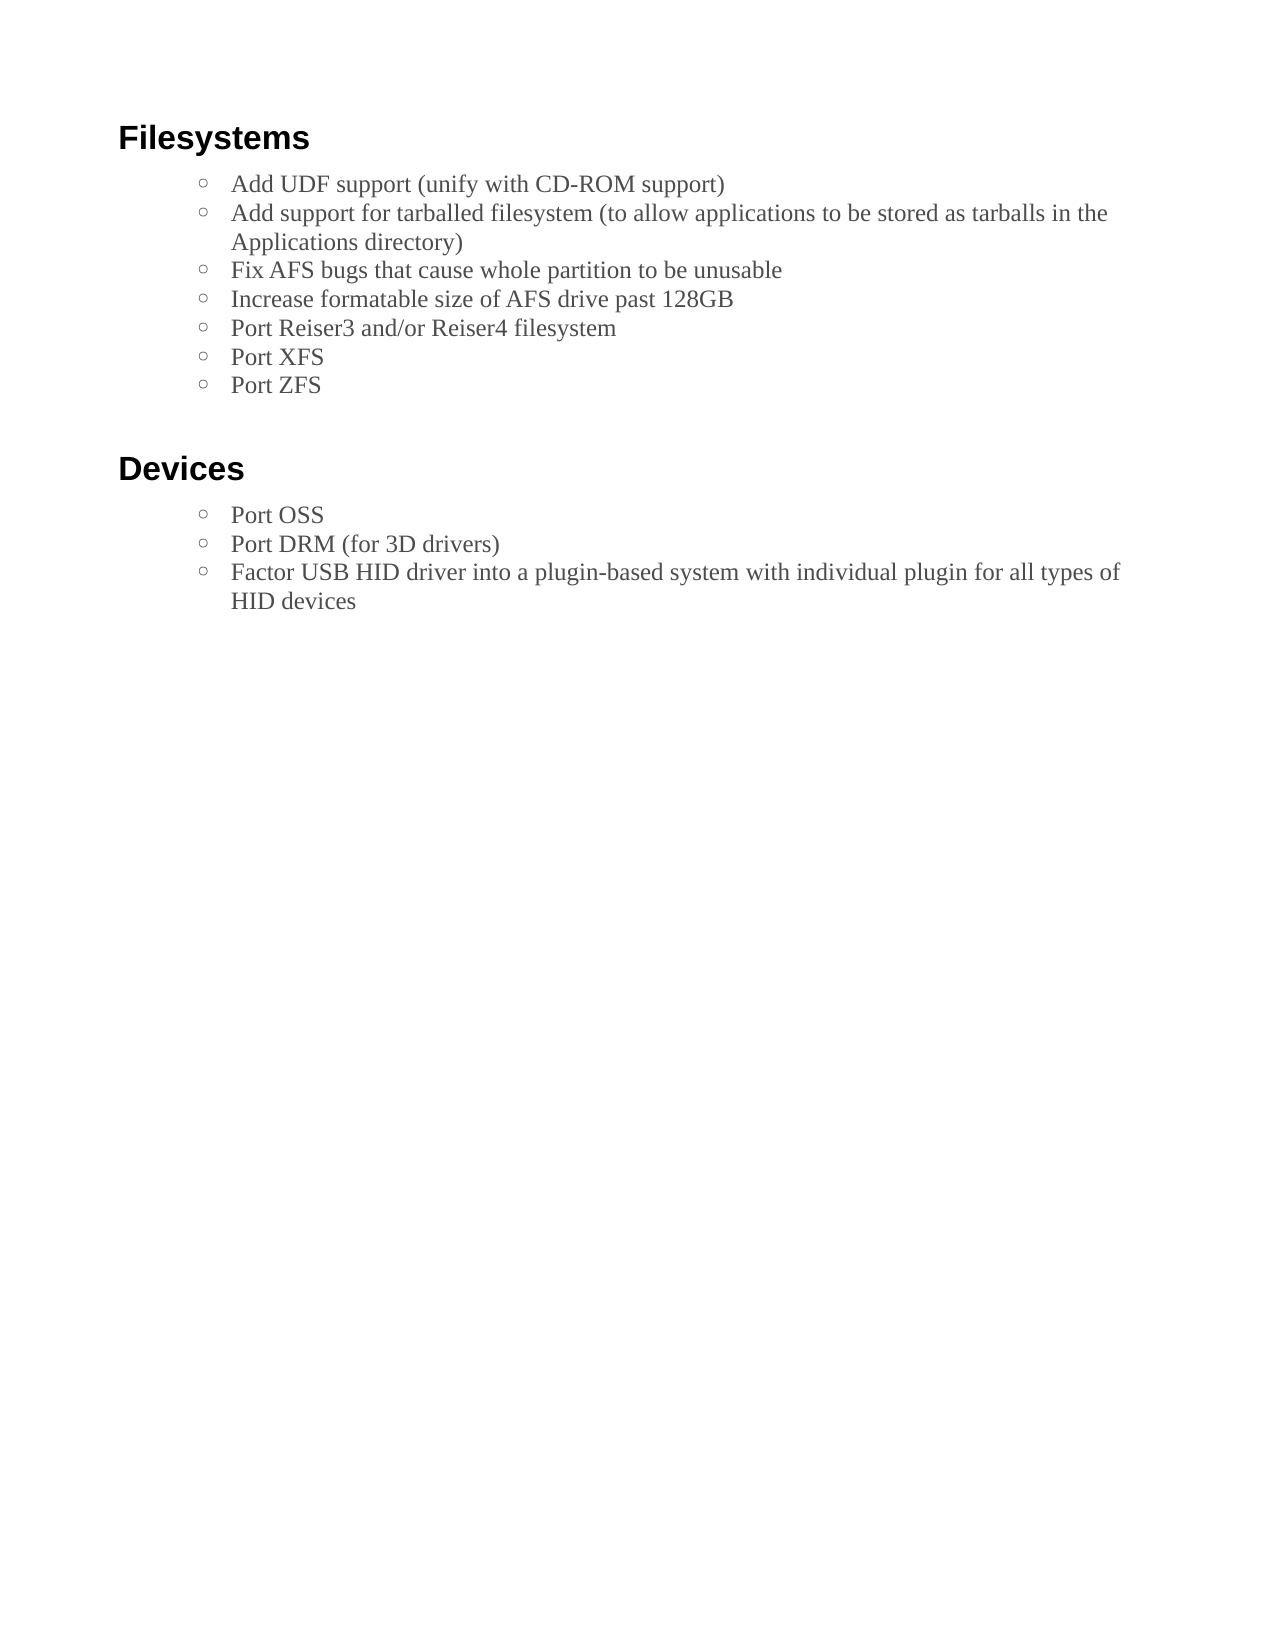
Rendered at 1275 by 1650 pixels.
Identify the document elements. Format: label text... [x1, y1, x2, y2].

list Add support for tarballed filesystem (to allow applications to be stored as tarballs in the Applications directory) [193, 198, 1157, 256]
list Fix AFS bugs that cause whole partition to be unusable [193, 256, 1157, 284]
list Factor USB HID driver into a plugin-based system with individual plugin for all types of HID devices [193, 557, 1157, 615]
list Add UDF support (unify with CD-ROM support) [193, 169, 1157, 198]
list Port XFS [193, 342, 1157, 371]
subtitle Filesystems [118, 118, 1157, 157]
list Port Reiser3 and/or Reiser4 filesystem [193, 313, 1157, 342]
list Increase formatable size of AFS drive past 128GB [193, 284, 1157, 313]
list Port DRM (for 3D drivers) [193, 529, 1157, 557]
list Port OSS [193, 500, 1157, 529]
subtitle Devices [118, 449, 1157, 487]
list Port ZFS [193, 371, 1157, 399]
